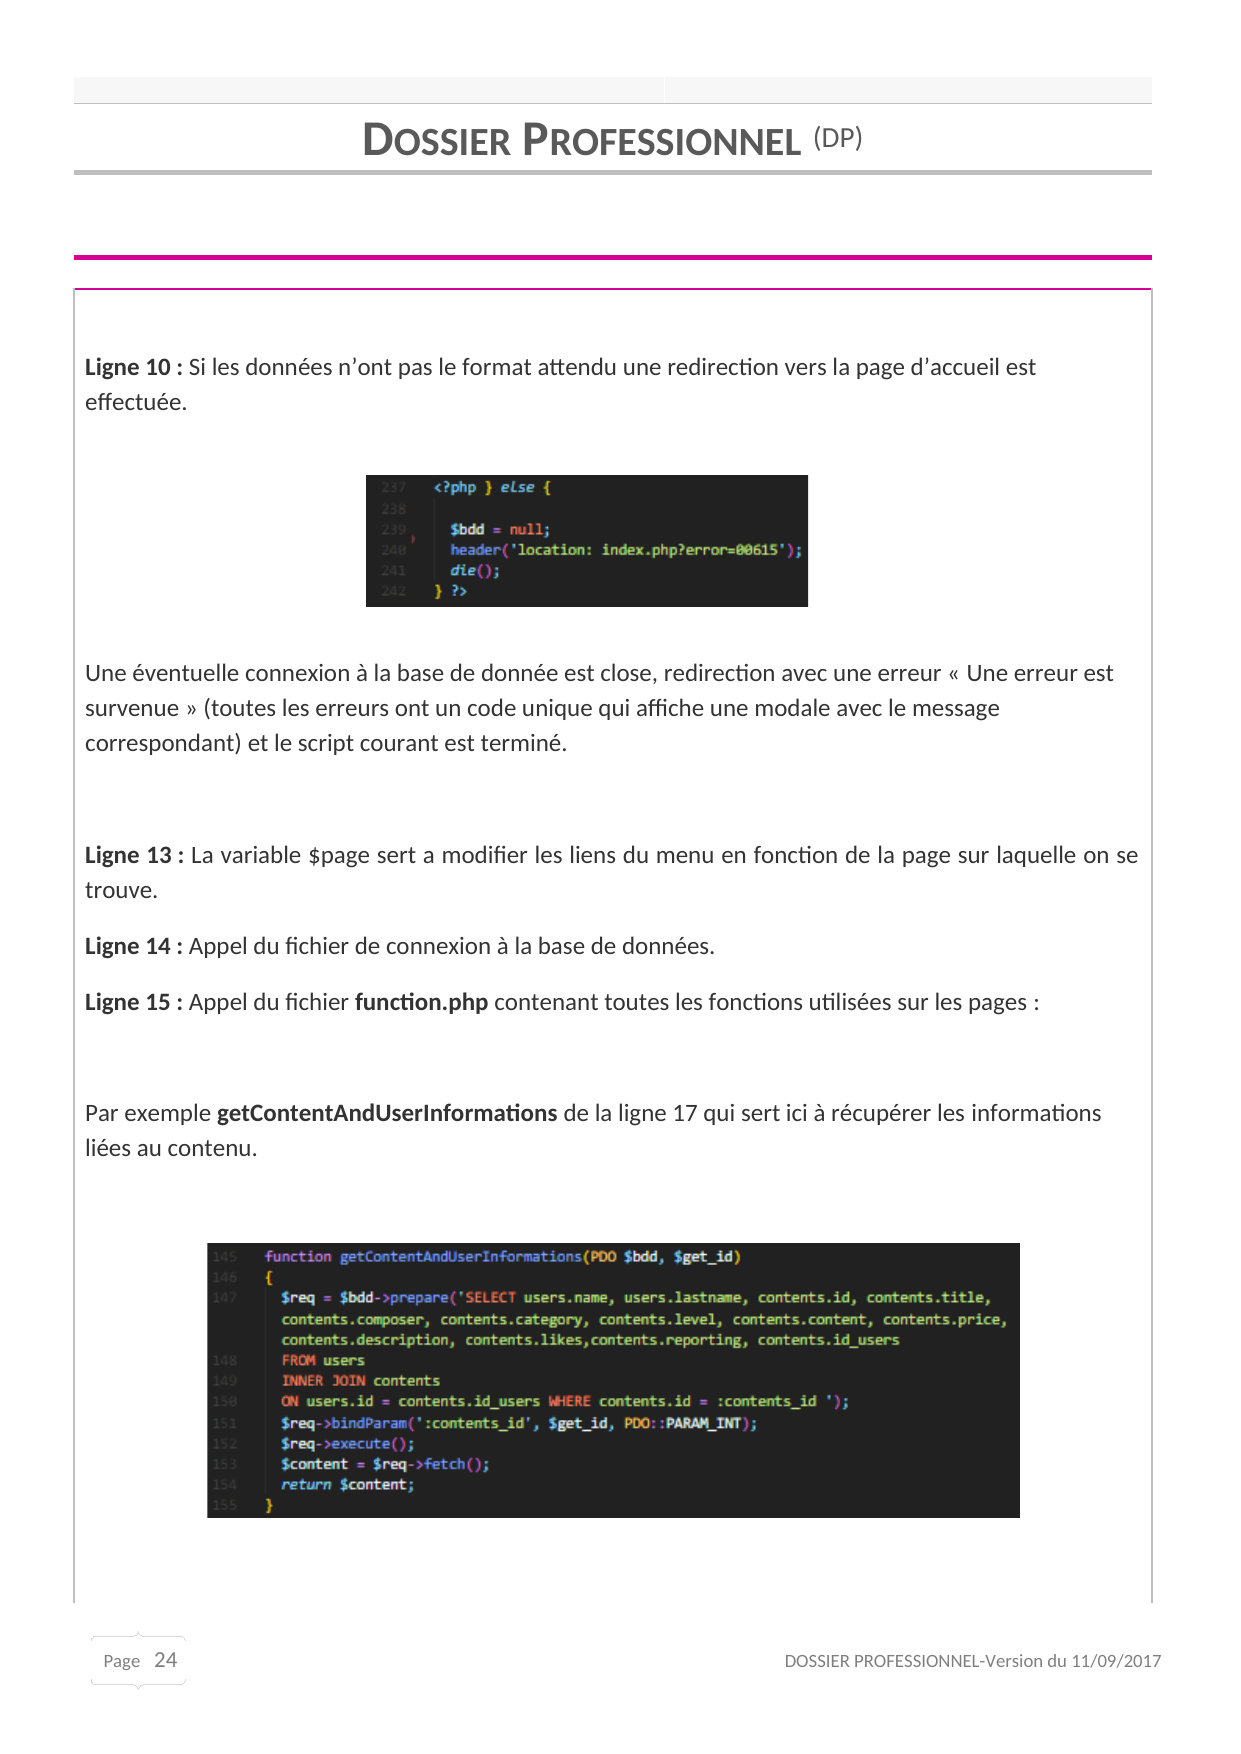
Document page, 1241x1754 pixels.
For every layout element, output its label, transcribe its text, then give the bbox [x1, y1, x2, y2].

table_cell I. Établir les besoins Dès la phase de conception de ce projet que j’ai décrit dans les premiers chapitres de l’activité-type n°1, il était évident qu’il serait nécessaire de mettre en place une partie back-end pour arriver au résultat que je visais. Pour cela j’avais besoin : - de créer une base de données - de définir par rapport aux éléments front-end mis en place et aux fonctionnalités qui en découlent naturellement, le nombre de tables et d’entrées qui les composent - de structurer le projet de manière à compartimenter au maximum les différents éléments essentiellement dans un soucis de clarté et de maintenabilité du code - d’intégrer dans chaque fichiers (front ou back) des éléments destinés à la sécurité du site II. Conception et création d’une base de données J’ai créé la base de donnée « diplome » de mon projet à partir de l’interface graphique en ligne phpMyAdmin. Je m’y suis connecté comme l’utilisateur root (administrateur), puis j’ai créé la base avec l’encodage utf8_general_ci, dont voici la représentation : Script SQL en annexe 2 p.46 III. Développer les composants d’accès aux données Pour accéder aux données j’utilise plusieurs fichiers ayant chacun un rôle différents. Je vais vous détailler le cheminement des données effectué par l’intermédiaire de ces fichiers, de la base de donnée jusqu’à l’affichage sur la page. Pour cela, imaginons un utilisateur arrivant sur son compte et voulant accéder au contenus qu’il a acheté : - clique sur le bouton permettant d’accéder aux contenus achetés - redirection vers la categorie « user_purchased_content » de la page content.php - appel de la fonction getUserPurchasedContent(), qui va récupérer tous les contenus achetés par un utilisateur, située dans le fichier functions.php ou redirection vers my_account.php avec un message d’erreur informant l’utilisateur qu’il n’a pas acheté de contenu. Remarque : toutes les redirections ont un code d’erreur ou de succès unique, cela permet d’une part de renseigner l’utilisateur sur le fonctionnement de certaines choses et d’autre part cela facilite les investigations dans le cadre d’un débogage. - connexion à la base de donnée avec PDO - stockage des données dans la variable $getContents vue plus haut - appel de cette variable dans un foreach pour parcourir l’array généré par la fonction getUserPurchasedContent() - appel du fichier variables.php dont la fonction est de regrouper toutes les variables destinées à être affichées et d’y faire les traitements nécessaire à la sécurité du site et d’alléger le code des pages - affichage des éléments demandés IV. Développer la partie back-end d’une application web ou web mobile Je vais maintenant dans les détails la manière dont j’ai structuré une page. Toutes les pages suivant la même logique je ne vous en présenterez qu’une. Je ne détaillerai cependant pas tous les éléments (seulement ceux qui me paraissent intéressant) pour vous épargner les répétitions. Ligne 2 : il peut être nécessaire d’être connecté pour aller sur cette page mais ce n’est pas obligatoire Ligne 3 : appel du fichier check_data.php qui sert à vérifier si les données nécessaires pour aller sur une page ont le format attendu : Par exemple le isset($get_id) de la ligne 6 : Les détails sur cette manière de faire seront développés dans le chapitre sur la sécurité p. Ligne 7 : Ici avec la même manière de procéder que pour $get_id vérification qu’un utilisateur est bien connecté et que la variable a bien le format attendu ou qu’elle n’existe pas du tout. Remarque : pour la cohérence du code toutes ces variables sont nommées avec la même logique. Ici $session_user_id correspond à $_SESSION[‘user’][‘id’]. Cela permet également d’améliorer la lisibilité du code. Ligne 10 : Si les données n’ont pas le format attendu une redirection vers la page d’accueil est effectuée. Une éventuelle connexion à la base de donnée est close, redirection avec une erreur « Une erreur est survenue » (toutes les erreurs ont un code unique qui affiche une modale avec le message correspondant) et le script courant est terminé. Ligne 13 : La variable $page sert a modifier les liens du menu en fonction de la page sur laquelle on se trouve. Ligne 14 : Appel du fichier de connexion à la base de données. Ligne 15 : Appel du fichier function.php contenant toutes les fonctions utilisées sur les pages : Par exemple getContentAndUserInformations de la ligne 17 qui sert ici à récupérer les informations liées au contenu. Ligne 20 : Vérification de l’existence du contenu sinon redirection vers la page d’accueil avec une erreur « Ce contenu n’existe pas ». Ligne 22 : Appel du fichier variables.php qui regroupe toutes les variables appelées Par exemple getContentAndUserInformations de la ligne 20 : [75, 290, 1151, 1603]
picture [366, 475, 809, 607]
picture [207, 1243, 1020, 1518]
